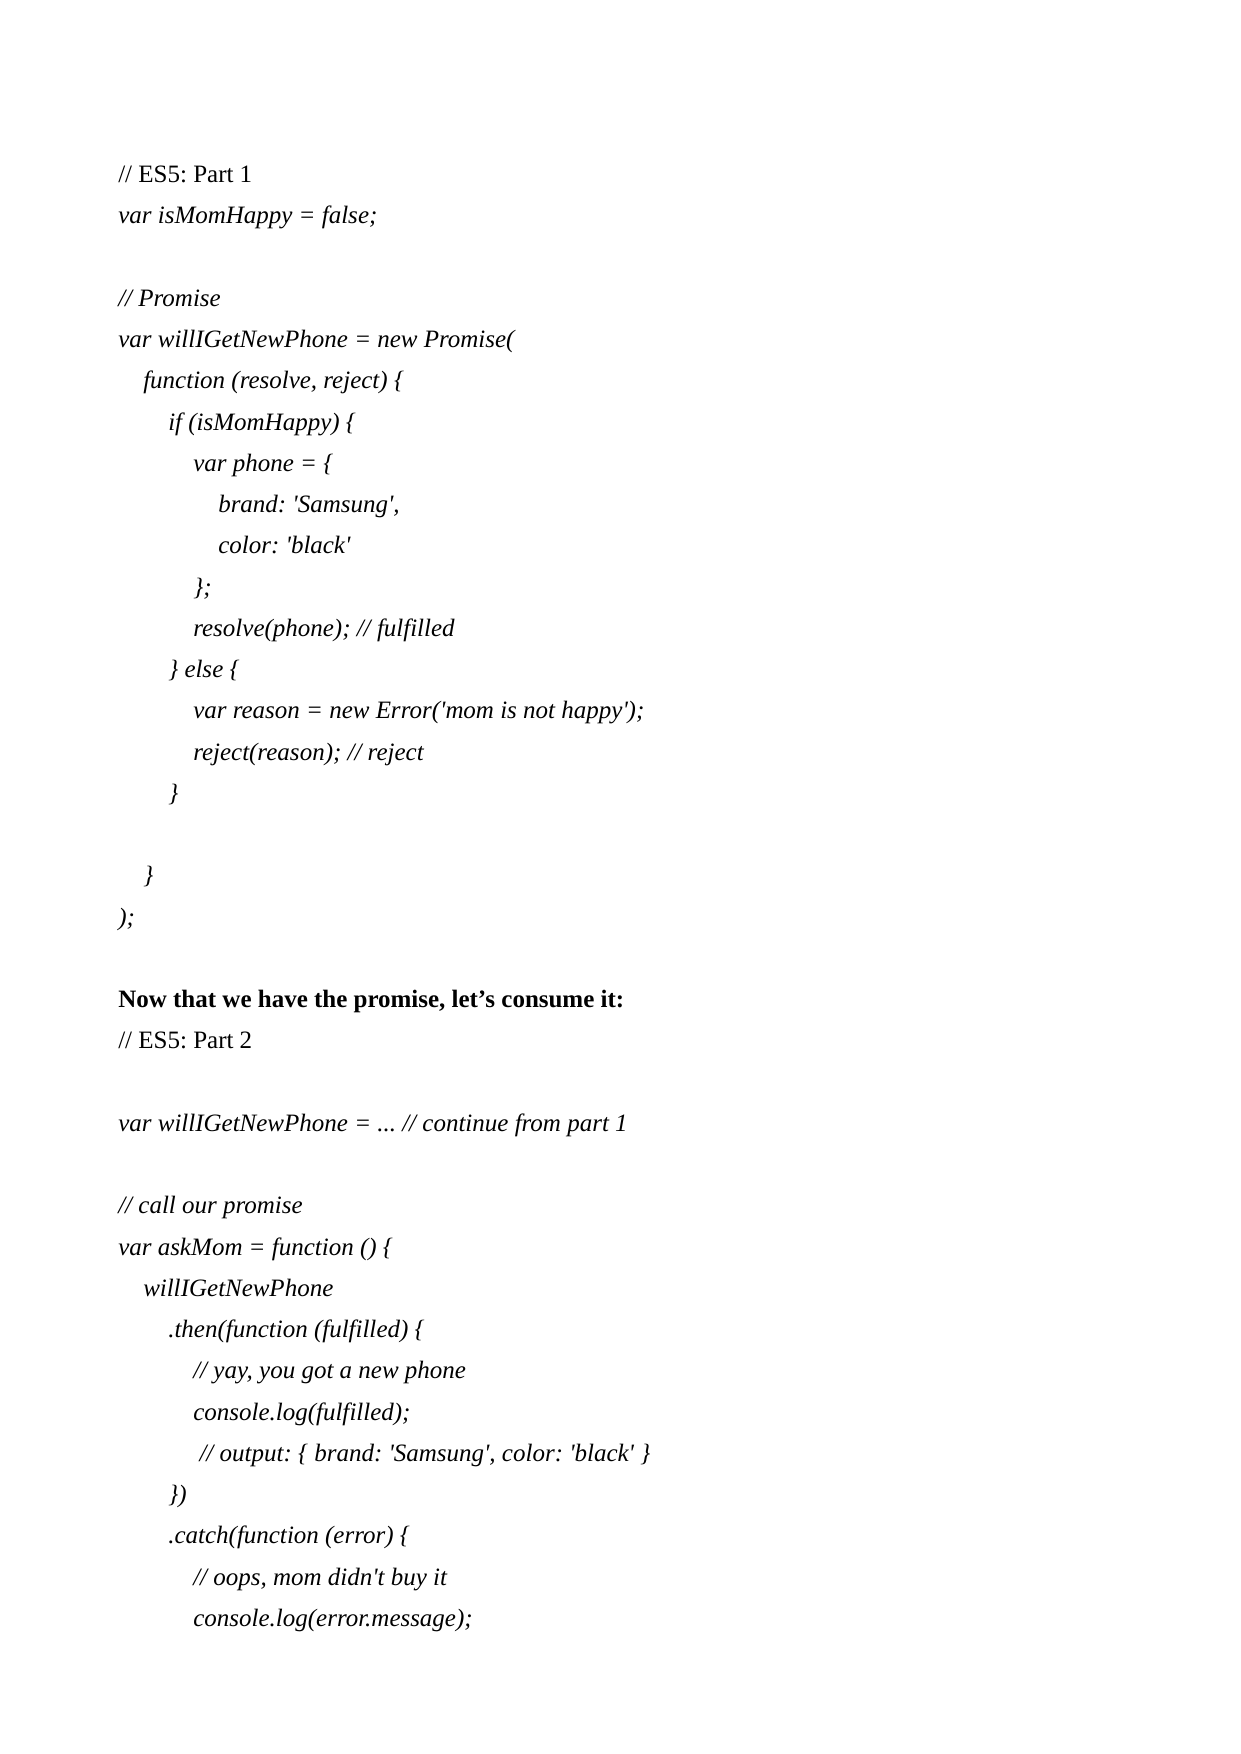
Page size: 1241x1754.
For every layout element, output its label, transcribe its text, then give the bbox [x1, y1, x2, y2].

text // oops, mom didn't buy it [118, 1562, 1122, 1591]
text if (isMomHappy) { [118, 407, 1122, 436]
text } [118, 778, 1122, 807]
text var reason = new Error('mom is not happy'); [118, 696, 1122, 724]
text .catch(function (error) { [118, 1521, 1122, 1549]
text console.log(fulfilled); [118, 1397, 1122, 1426]
text } [118, 861, 1122, 889]
text resolve(phone); // fulfilled [118, 613, 1122, 642]
text } else { [118, 654, 1122, 683]
text .then(function (fulfilled) { [118, 1314, 1122, 1343]
text color: 'black' [118, 531, 1122, 559]
text var phone = { [118, 448, 1122, 477]
text // output: { brand: 'Samsung', color: 'black' } [118, 1438, 1122, 1467]
text }; [118, 572, 1122, 601]
text // ES5: Part 2 [118, 1026, 1122, 1054]
text brand: 'Samsung', [118, 489, 1122, 518]
text var willIGetNewPhone = ... // continue from part 1 [118, 1108, 1122, 1137]
text ); [118, 902, 1122, 931]
text console.log(error.message); [118, 1603, 1122, 1632]
text // yay, you got a new phone [118, 1356, 1122, 1384]
text }) [118, 1479, 1122, 1508]
text willIGetNewPhone [118, 1273, 1122, 1302]
text // call our promise [118, 1191, 1122, 1219]
text // ES5: Part 1 [118, 159, 1122, 188]
text function (resolve, reject) { [118, 366, 1122, 394]
text Now that we have the promise, let’s consume it: [118, 984, 1122, 1013]
text // Promise [118, 283, 1122, 312]
text reject(reason); // reject [118, 737, 1122, 766]
text var willIGetNewPhone = new Promise( [118, 324, 1122, 353]
text var askMom = function () { [118, 1232, 1122, 1261]
text var isMomHappy = false; [118, 201, 1122, 229]
